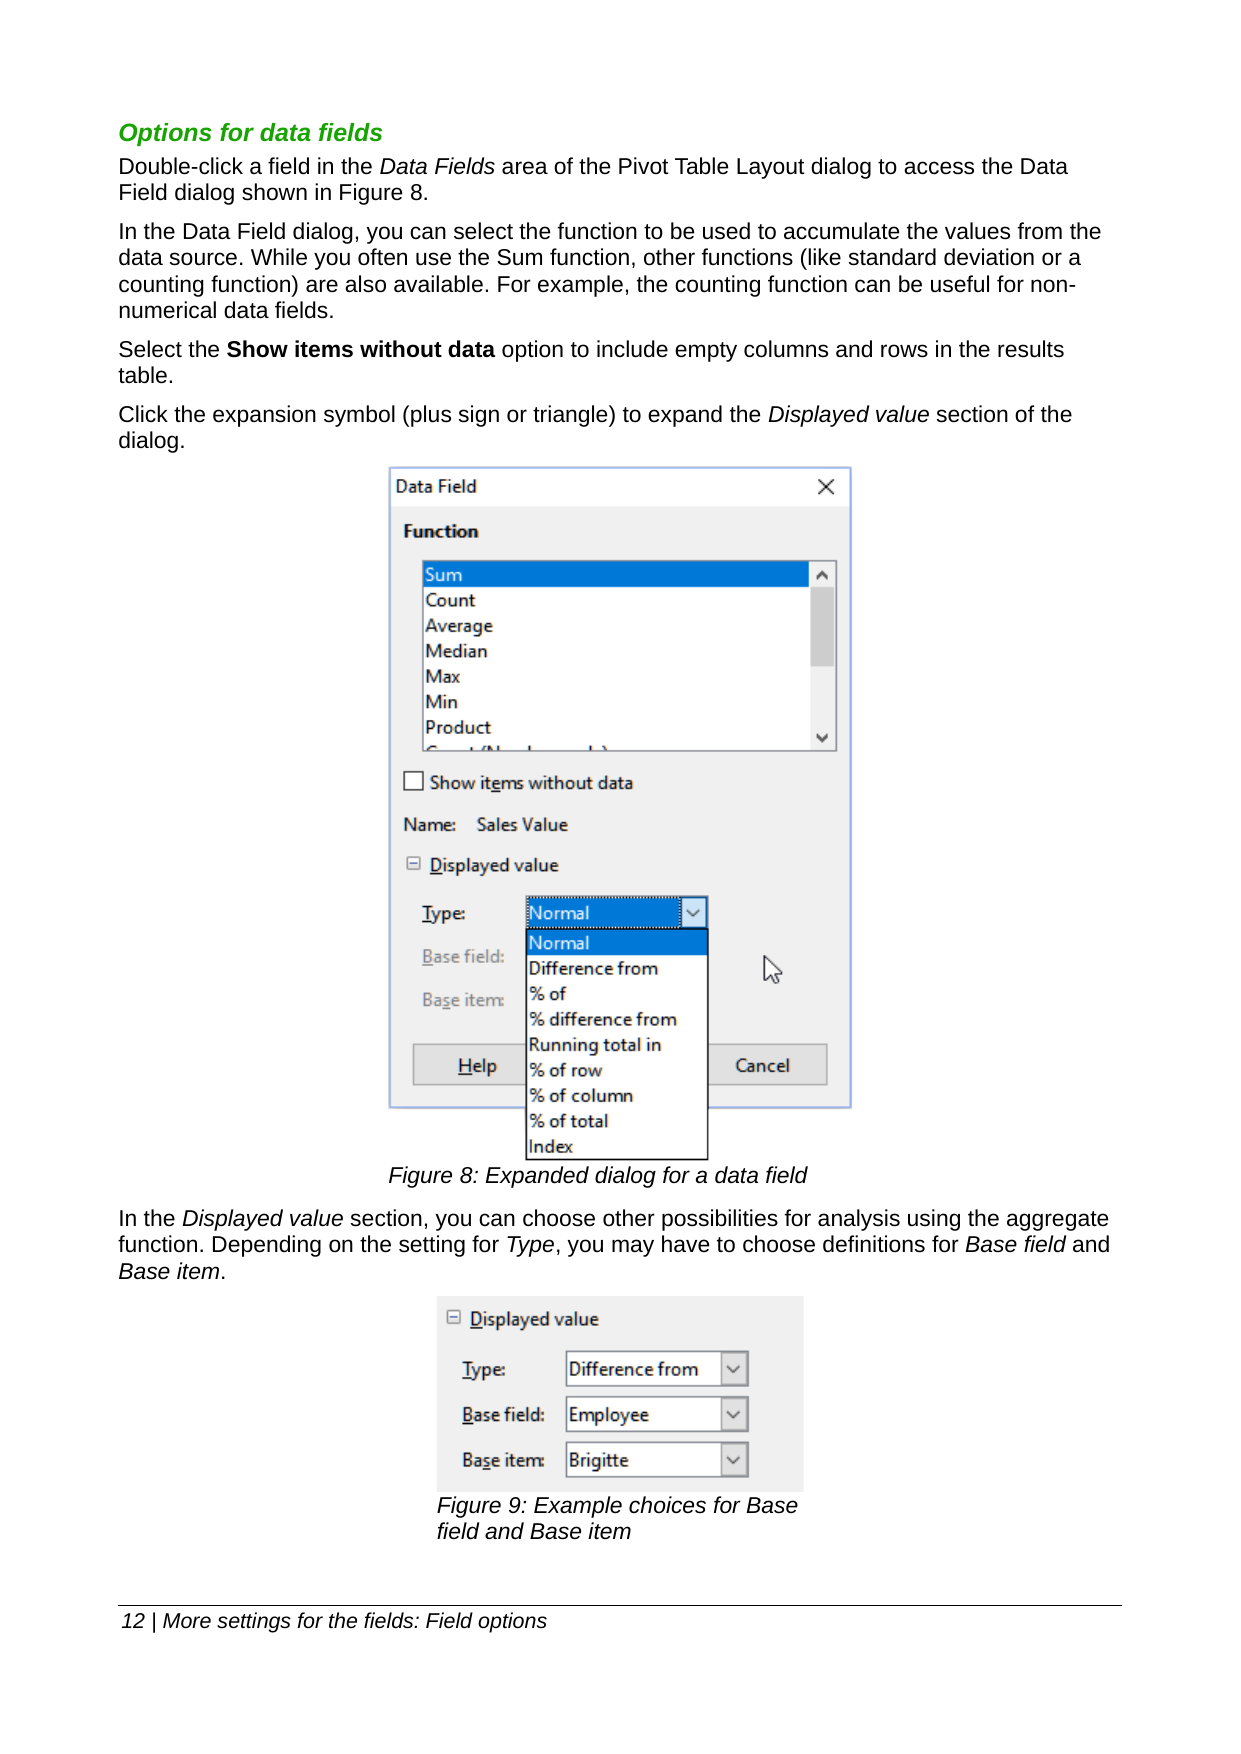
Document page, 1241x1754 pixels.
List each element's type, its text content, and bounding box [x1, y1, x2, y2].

text In the Displayed value section, you can choose other possibilities for analysis using the aggregate function. Depending on the setting for Type, you may have to choose definitions for Base field and Base item. [118, 1205, 1122, 1284]
picture [436, 1296, 804, 1492]
text Figure 8: Expanded dialog for a data field [388, 1162, 852, 1188]
subtitle Options for data fields [118, 118, 1122, 147]
text Click the expansion symbol (plus sign or triangle) to expand the Displayed value section of the dialog. [118, 401, 1122, 454]
text Double-click a field in the Data Fields area of the Pivot Table Layout dialog to access the Data Field dialog shown in Figure 8. [118, 153, 1122, 206]
picture [388, 466, 853, 1162]
text In the Data Field dialog, you can select the function to be used to accumulate the values from the data source. While you often use the Sum function, other functions (like standard deviation or a counting function) are also available. For example, the counting function can be useful for non-numerical data fields. [118, 218, 1122, 323]
text Select the Show items without data option to include empty columns and rows in the results table. [118, 336, 1122, 389]
text Figure 9: Example choices for Base field and Base item [437, 1492, 804, 1544]
